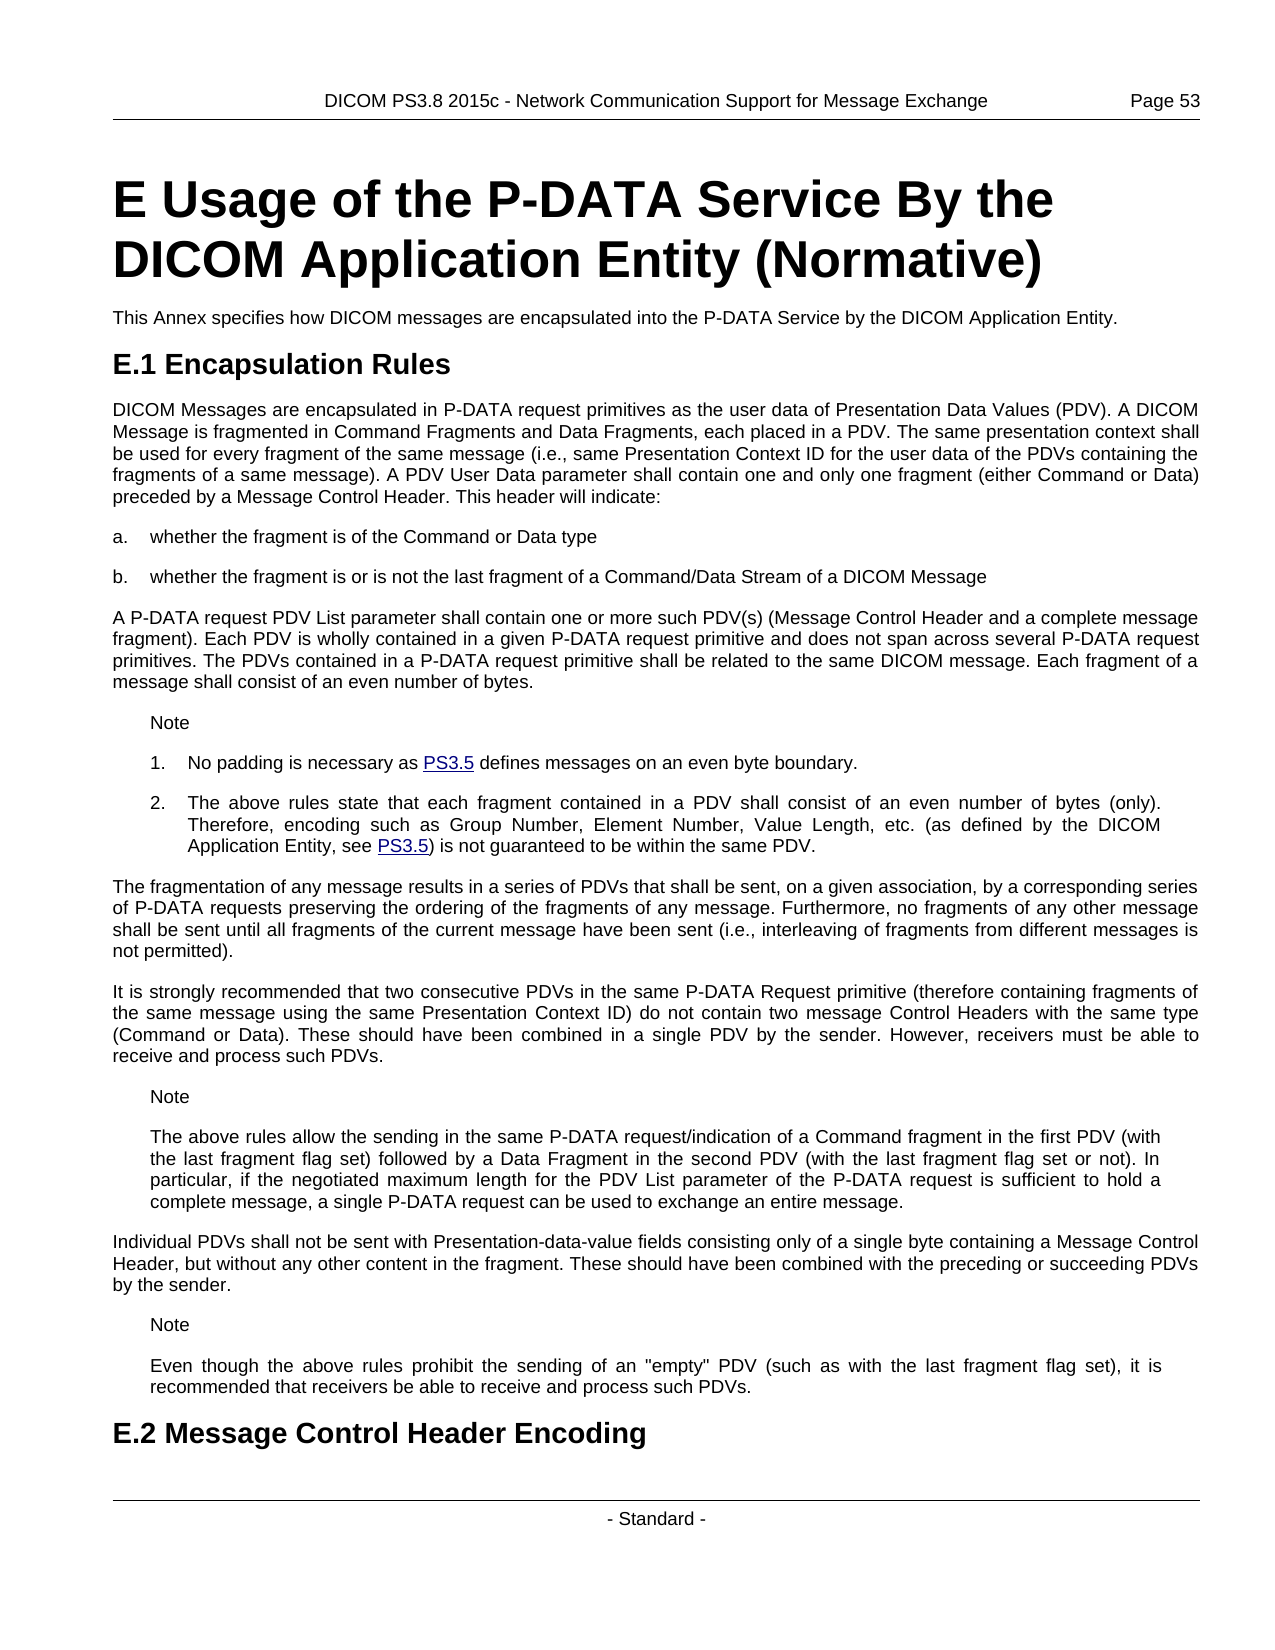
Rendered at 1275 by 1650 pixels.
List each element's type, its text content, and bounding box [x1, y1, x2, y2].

text E.2 Message Control Header Encoding [112, 1416, 1200, 1450]
text E.1 Encapsulation Rules [112, 347, 1200, 381]
text Note [150, 1086, 1162, 1107]
text E Usage of the P-DATA Service By the DICOM Application Entity (Normative) [112, 169, 1200, 288]
text A P-DATA request PDV List parameter shall contain one or more such PDV(s) (Message Control Header and a complete message fragment). Each PDV is wholly contained in a given P-DATA request primitive and does not span across several P-DATA request primitives. The PDVs contained in a P-DATA request primitive shall be related to the same DICOM message. Each fragment of a message shall consist of an even number of bytes. [112, 606, 1200, 693]
text Note [150, 711, 1162, 733]
list The above rules state that each fragment contained in a PDV shall consist of an even number of bytes (only). Therefore, encoding such as Group Number, Element Number, Value Length, etc. (as defined by the DICOM Application Entity, see PS3.5) is not guaranteed to be within the same PDV. [150, 792, 1162, 857]
list whether the fragment is of the Command or Data type [112, 526, 1200, 547]
text The fragmentation of any message results in a series of PDVs that shall be sent, on a given association, by a corresponding series of P-DATA requests preserving the ordering of the fragments of any message. Furthermore, no fragments of any other message shall be sent until all fragments of the current message have been sent (i.e., interleaving of fragments from different messages is not permitted). [112, 876, 1200, 962]
text Individual PDVs shall not be sent with Presentation-data-value fields consisting only of a single byte containing a Message Control Header, but without any other content in the fragment. These should have been combined with the preceding or succeeding PDVs by the sender. [112, 1231, 1200, 1296]
text This Annex specifies how DICOM messages are encapsulated into the P-DATA Service by the DICOM Application Entity. [112, 307, 1200, 328]
text DICOM Messages are encapsulated in P-DATA request primitives as the user data of Presentation Data Values (PDV). A DICOM Message is fragmented in Command Fragments and Data Fragments, each placed in a PDV. The same presentation context shall be used for every fragment of the same message (i.e., same Presentation Context ID for the user data of the PDVs containing the fragments of a same message). A PDV User Data parameter shall contain one and only one fragment (either Command or Data) preceded by a Message Control Header. This header will indicate: [112, 399, 1200, 507]
text It is strongly recommended that two consecutive PDVs in the same P-DATA Request primitive (therefore containing fragments of the same message using the same Presentation Context ID) do not contain two message Control Headers with the same type (Command or Data). These should have been combined in a single PDV by the sender. However, receivers must be able to receive and process such PDVs. [112, 981, 1200, 1067]
text The above rules allow the sending in the same P-DATA request/indication of a Command fragment in the first PDV (with the last fragment flag set) followed by a Data Fragment in the second PDV (with the last fragment flag set or not). In particular, if the negotiated maximum length for the PDV List parameter of the P-DATA request is sufficient to hold a complete message, a single P-DATA request can be used to exchange an entire message. [150, 1126, 1162, 1212]
text Even though the above rules prohibit the sending of an "empty" PDV (such as with the last fragment flag set), it is recommended that receivers be able to receive and process such PDVs. [150, 1354, 1162, 1398]
list whether the fragment is or is not the last fragment of a Command/Data Stream of a DICOM Message [112, 566, 1200, 588]
text Note [150, 1314, 1162, 1336]
list No padding is necessary as PS3.5 defines messages on an even byte boundary. [150, 752, 1162, 773]
